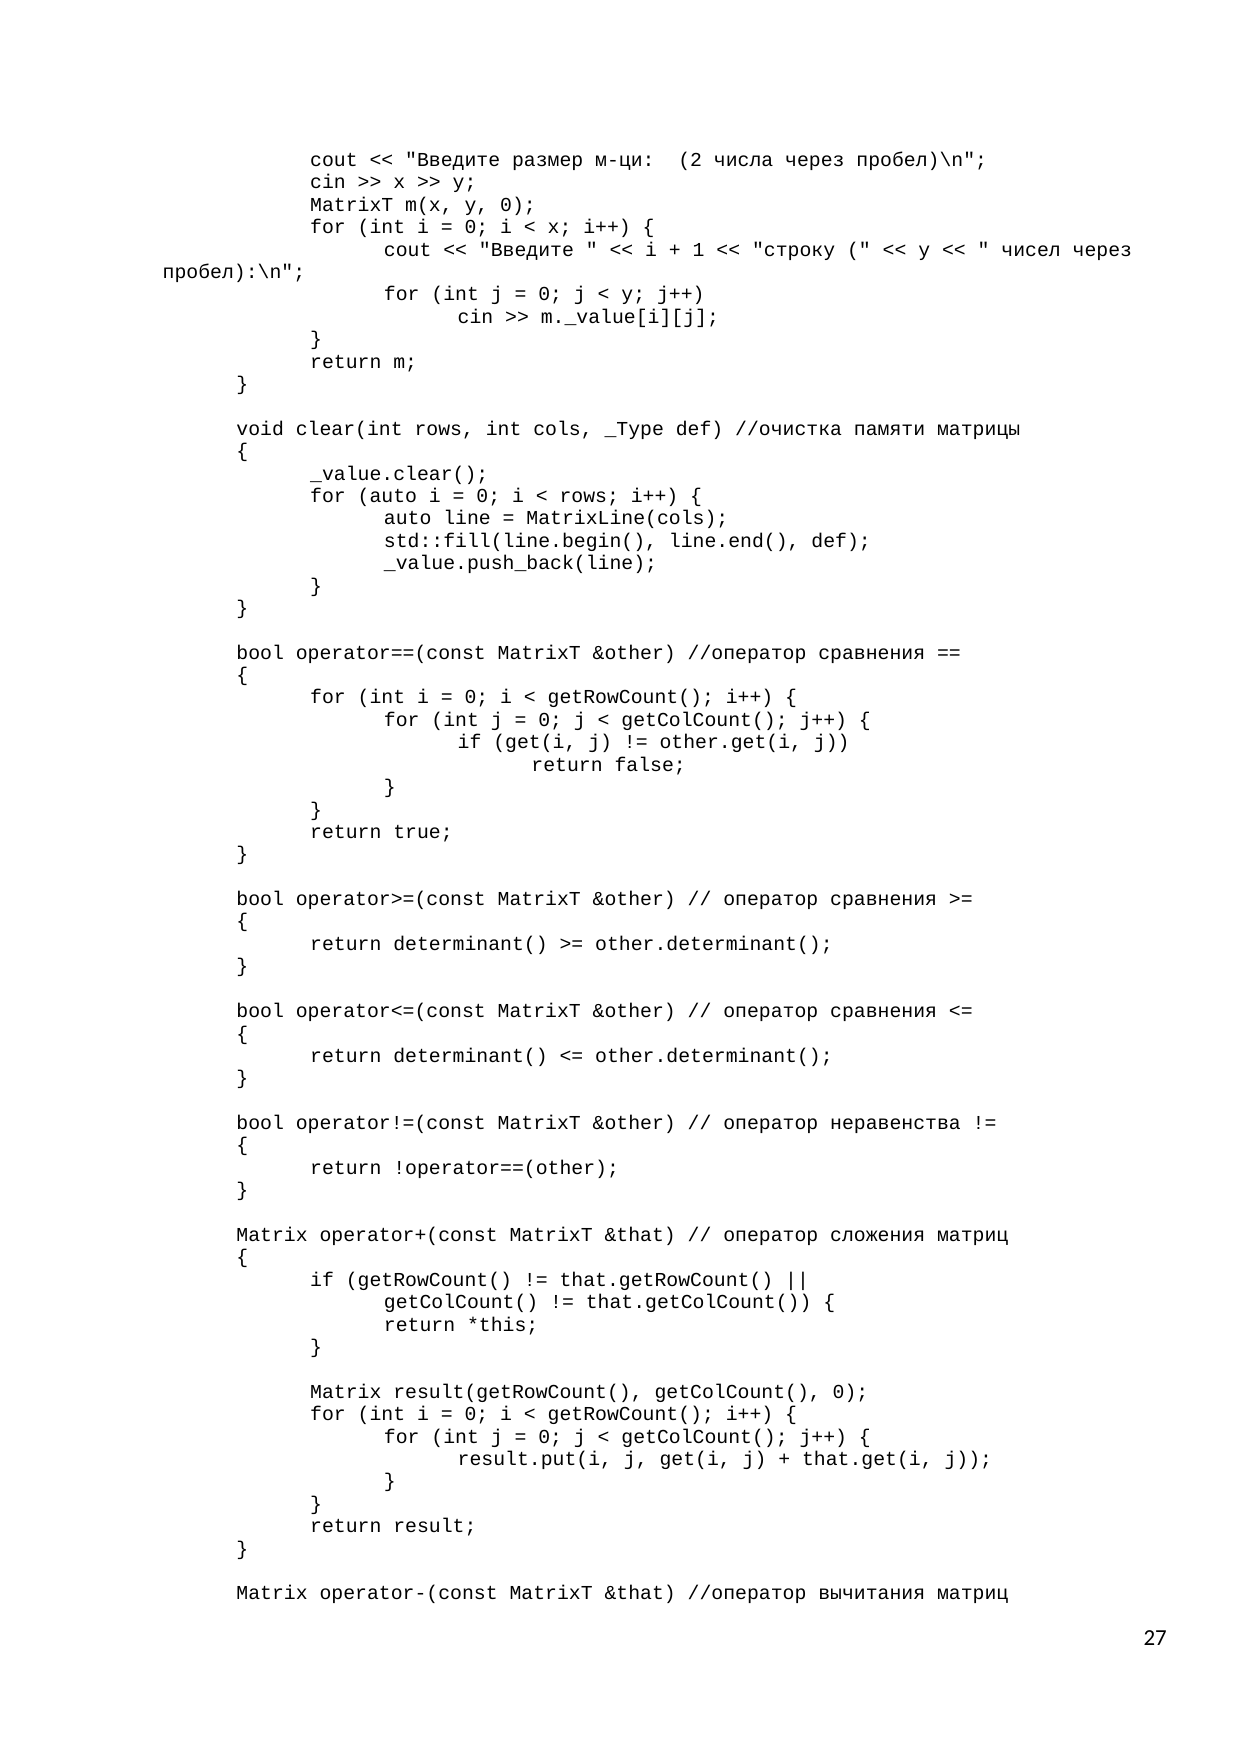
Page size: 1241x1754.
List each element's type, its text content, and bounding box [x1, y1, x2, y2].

text cout << "Введите " << i + 1 << "строку (" << y << " чисел через пробел):\n"; [162, 239, 1166, 284]
text } [162, 329, 1166, 352]
text { [162, 441, 1166, 463]
text for (int j = 0; j < getColCount(); j++) { [162, 710, 1166, 732]
text return !operator==(other); [162, 1158, 1166, 1180]
text bool operator!=(const MatrixT &other) // оператор неравенства != [162, 1113, 1166, 1135]
text result.put(i, j, get(i, j) + that.get(i, j)); [162, 1449, 1166, 1471]
text cin >> x >> y; [162, 172, 1166, 195]
text Matrix result(getRowCount(), getColCount(), 0); [162, 1382, 1166, 1404]
text MatrixT m(x, y, 0); [162, 195, 1166, 217]
text } [162, 1538, 1166, 1561]
text cout << "Введите размер м-ци: (2 числа через пробел)\n"; [162, 150, 1166, 172]
text if (get(i, j) != other.get(i, j)) [162, 732, 1166, 755]
text if (getRowCount() != that.getRowCount() || [162, 1270, 1166, 1292]
text } [162, 1494, 1166, 1516]
text } [162, 1180, 1166, 1203]
text for (int i = 0; i < x; i++) { [162, 217, 1166, 239]
text cin >> m._value[i][j]; [162, 307, 1166, 329]
text } [162, 844, 1166, 867]
text { [162, 665, 1166, 687]
text } [162, 374, 1166, 396]
text for (auto i = 0; i < rows; i++) { [162, 486, 1166, 508]
text return true; [162, 822, 1166, 844]
text getColCount() != that.getColCount()) { [162, 1292, 1166, 1314]
text return m; [162, 352, 1166, 374]
text { [162, 1023, 1166, 1046]
text _value.clear(); [162, 463, 1166, 486]
text } [162, 1471, 1166, 1494]
text bool operator==(const MatrixT &other) //оператор сравнения == [162, 643, 1166, 665]
text } [162, 576, 1166, 598]
text return false; [162, 755, 1166, 777]
text Matrix operator-(const MatrixT &that) //оператор вычитания матриц [162, 1583, 1166, 1606]
text { [162, 1247, 1166, 1270]
text { [162, 1135, 1166, 1158]
text return determinant() >= other.determinant(); [162, 934, 1166, 956]
text } [162, 799, 1166, 822]
text std::fill(line.begin(), line.end(), def); [162, 531, 1166, 553]
text auto line = MatrixLine(cols); [162, 508, 1166, 531]
text } [162, 1068, 1166, 1091]
text return result; [162, 1516, 1166, 1538]
text for (int j = 0; j < y; j++) [162, 284, 1166, 307]
text return *this; [162, 1314, 1166, 1337]
text } [162, 598, 1166, 620]
text Matrix operator+(const MatrixT &that) // оператор сложения матриц [162, 1225, 1166, 1247]
text } [162, 777, 1166, 799]
text bool operator>=(const MatrixT &other) // оператор сравнения >= [162, 889, 1166, 911]
text bool operator<=(const MatrixT &other) // оператор сравнения <= [162, 1001, 1166, 1023]
text for (int i = 0; i < getRowCount(); i++) { [162, 1404, 1166, 1427]
text return determinant() <= other.determinant(); [162, 1046, 1166, 1068]
text for (int i = 0; i < getRowCount(); i++) { [162, 687, 1166, 710]
text void clear(int rows, int cols, _Type def) //очистка памяти матрицы [162, 419, 1166, 441]
text } [162, 1337, 1166, 1359]
text { [162, 911, 1166, 934]
text for (int j = 0; j < getColCount(); j++) { [162, 1427, 1166, 1449]
text _value.push_back(line); [162, 553, 1166, 576]
text } [162, 956, 1166, 979]
